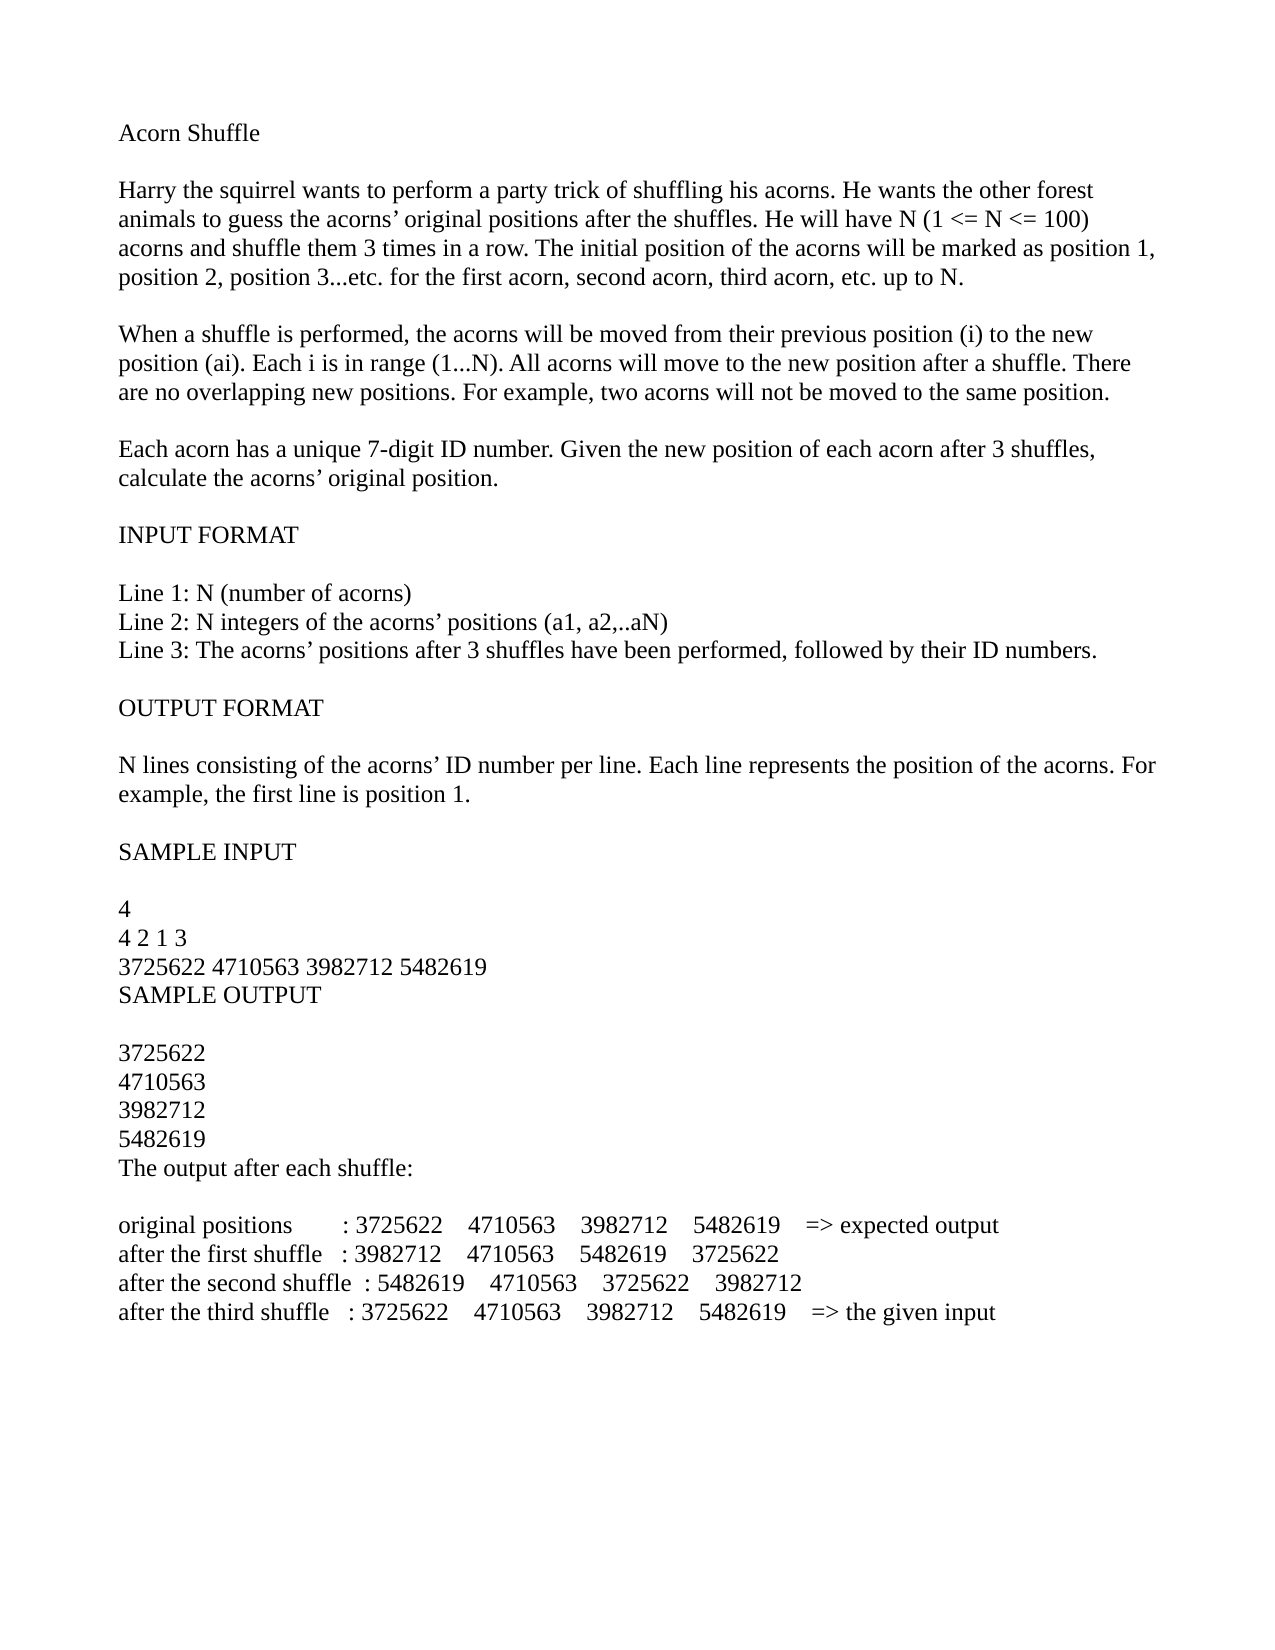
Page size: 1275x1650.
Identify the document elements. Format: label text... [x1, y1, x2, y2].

text INPUT FORMAT [118, 521, 1157, 549]
text 5482619 [118, 1124, 1157, 1153]
text SAMPLE OUTPUT [118, 981, 1157, 1009]
text Acorn Shuffle [118, 118, 1157, 147]
text OUTPUT FORMAT [118, 693, 1157, 722]
text 3725622 [118, 1038, 1157, 1067]
text after the third shuffle : 3725622 4710563 3982712 5482619 => the given input [118, 1297, 1157, 1326]
text after the first shuffle : 3982712 4710563 5482619 3725622 [118, 1239, 1157, 1268]
text original positions : 3725622 4710563 3982712 5482619 => expected output [118, 1211, 1157, 1239]
text after the second shuffle : 5482619 4710563 3725622 3982712 [118, 1268, 1157, 1297]
text When a shuffle is performed, the acorns will be moved from their previous position (i) to the new position (ai). Each i is in range (1...N). All acorns will move to the new position after a shuffle. There are no overlapping new positions. For example, two acorns will not be moved to the same position. [118, 319, 1157, 406]
text 3982712 [118, 1096, 1157, 1124]
text Each acorn has a unique 7-digit ID number. Given the new position of each acorn after 3 shuffles, calculate the acorns’ original position. [118, 434, 1157, 492]
text 4710563 [118, 1067, 1157, 1096]
text 4 [118, 894, 1157, 923]
text N lines consisting of the acorns’ ID number per line. Each line represents the position of the acorns. For example, the first line is position 1. [118, 751, 1157, 808]
text Harry the squirrel wants to perform a party trick of shuffling his acorns. He wants the other forest animals to guess the acorns’ original positions after the shuffles. He will have N (1 <= N <= 100) acorns and shuffle them 3 times in a row. The initial position of the acorns will be marked as position 1, position 2, position 3...etc. for the first acorn, second acorn, third acorn, etc. up to N. [118, 176, 1157, 291]
text The output after each shuffle: [118, 1153, 1157, 1182]
text Line 1: N (number of acorns) [118, 578, 1157, 607]
text Line 2: N integers of the acorns’ positions (a1, a2,..aN) [118, 607, 1157, 636]
text Line 3: The acorns’ positions after 3 shuffles have been performed, followed by their ID numbers. [118, 636, 1157, 664]
text SAMPLE INPUT [118, 837, 1157, 866]
text 3725622 4710563 3982712 5482619 [118, 952, 1157, 981]
text 4 2 1 3 [118, 923, 1157, 952]
